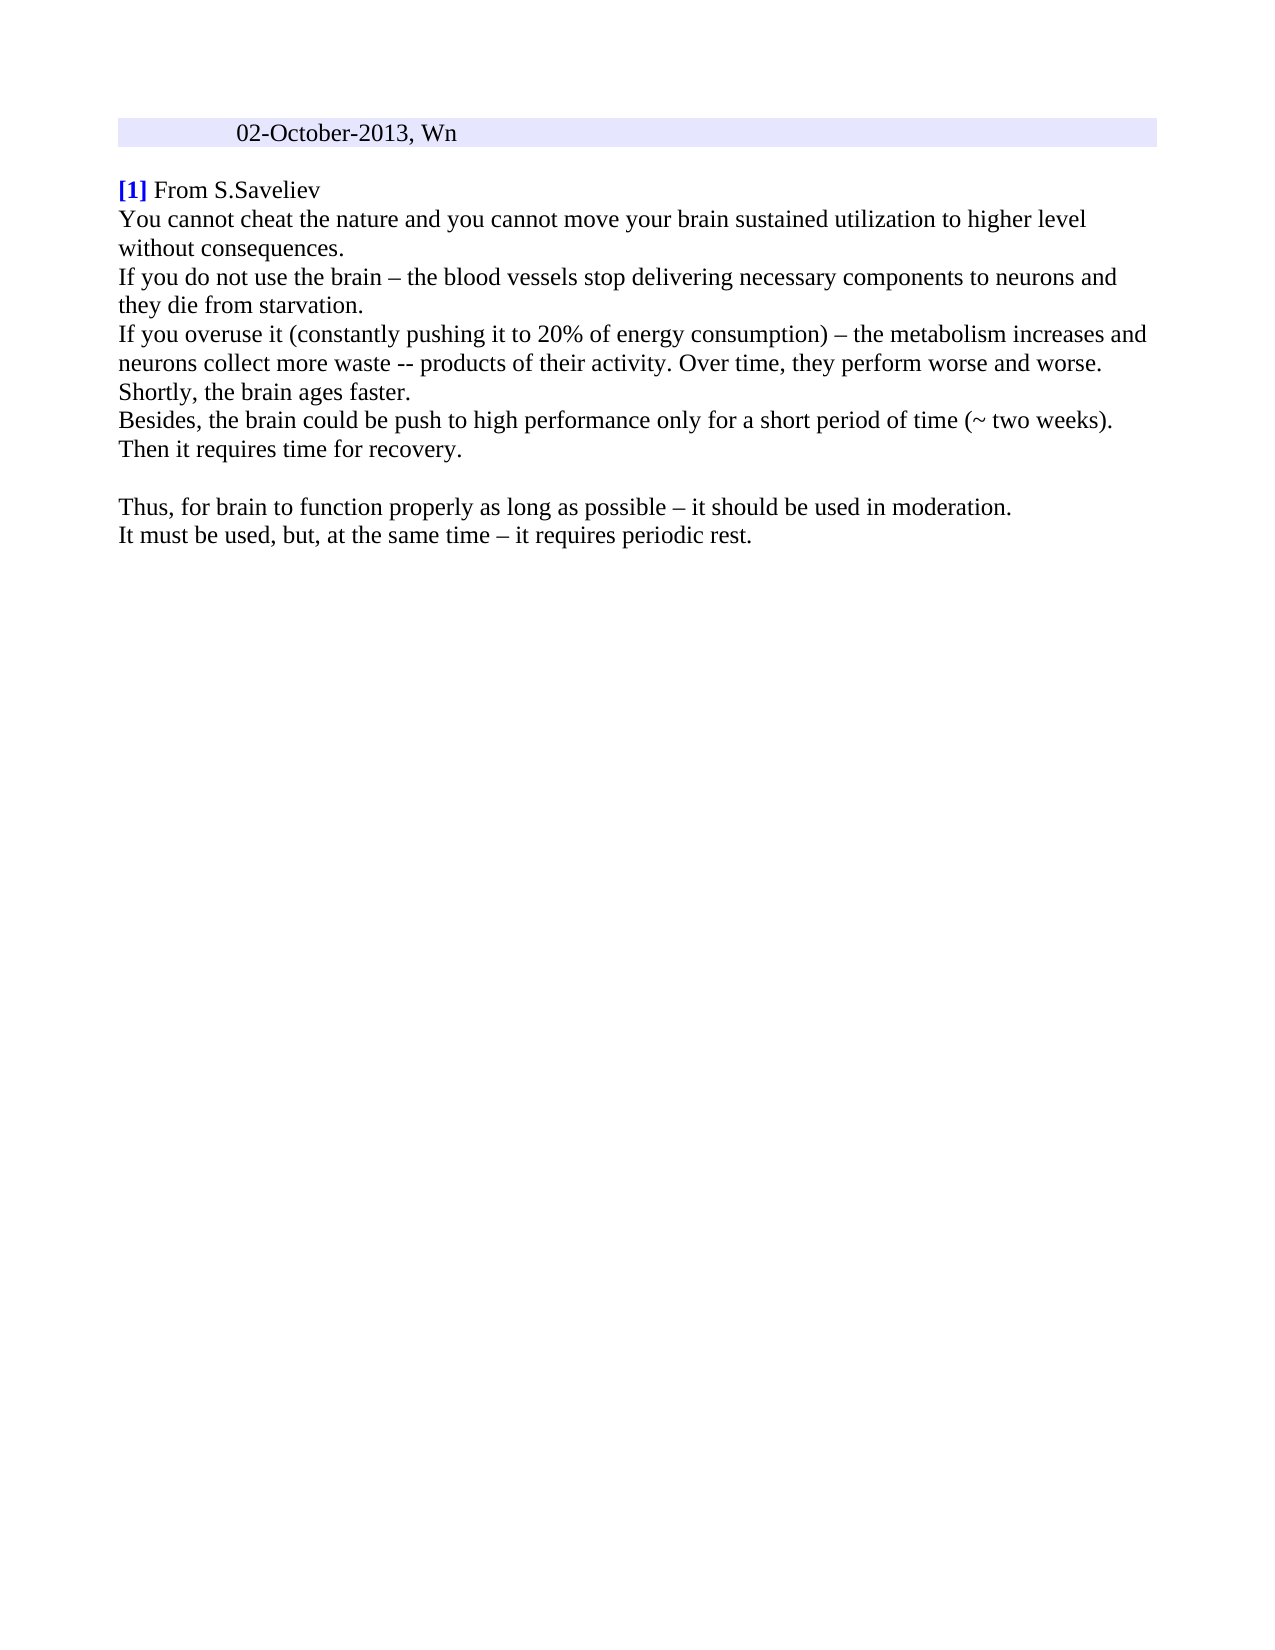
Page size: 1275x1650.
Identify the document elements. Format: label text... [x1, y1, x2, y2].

text It must be used, but, at the same time – it requires periodic rest. [118, 521, 1157, 549]
text Besides, the brain could be push to high performance only for a short period of time (~ two weeks). Then it requires time for recovery. [118, 406, 1157, 463]
text [1] From S.Saveliev [118, 176, 1157, 204]
text If you overuse it (constantly pushing it to 20% of energy consumption) – the metabolism increases and neurons collect more waste -- products of their activity. Over time, they perform worse and worse. Shortly, the brain ages faster. [118, 319, 1157, 406]
text 02-October-2013, Wn [118, 118, 1157, 147]
text Thus, for brain to function properly as long as possible – it should be used in moderation. [118, 492, 1157, 521]
text If you do not use the brain – the blood vessels stop delivering necessary components to neurons and they die from starvation. [118, 262, 1157, 319]
text You cannot cheat the nature and you cannot move your brain sustained utilization to higher level without consequences. [118, 204, 1157, 262]
